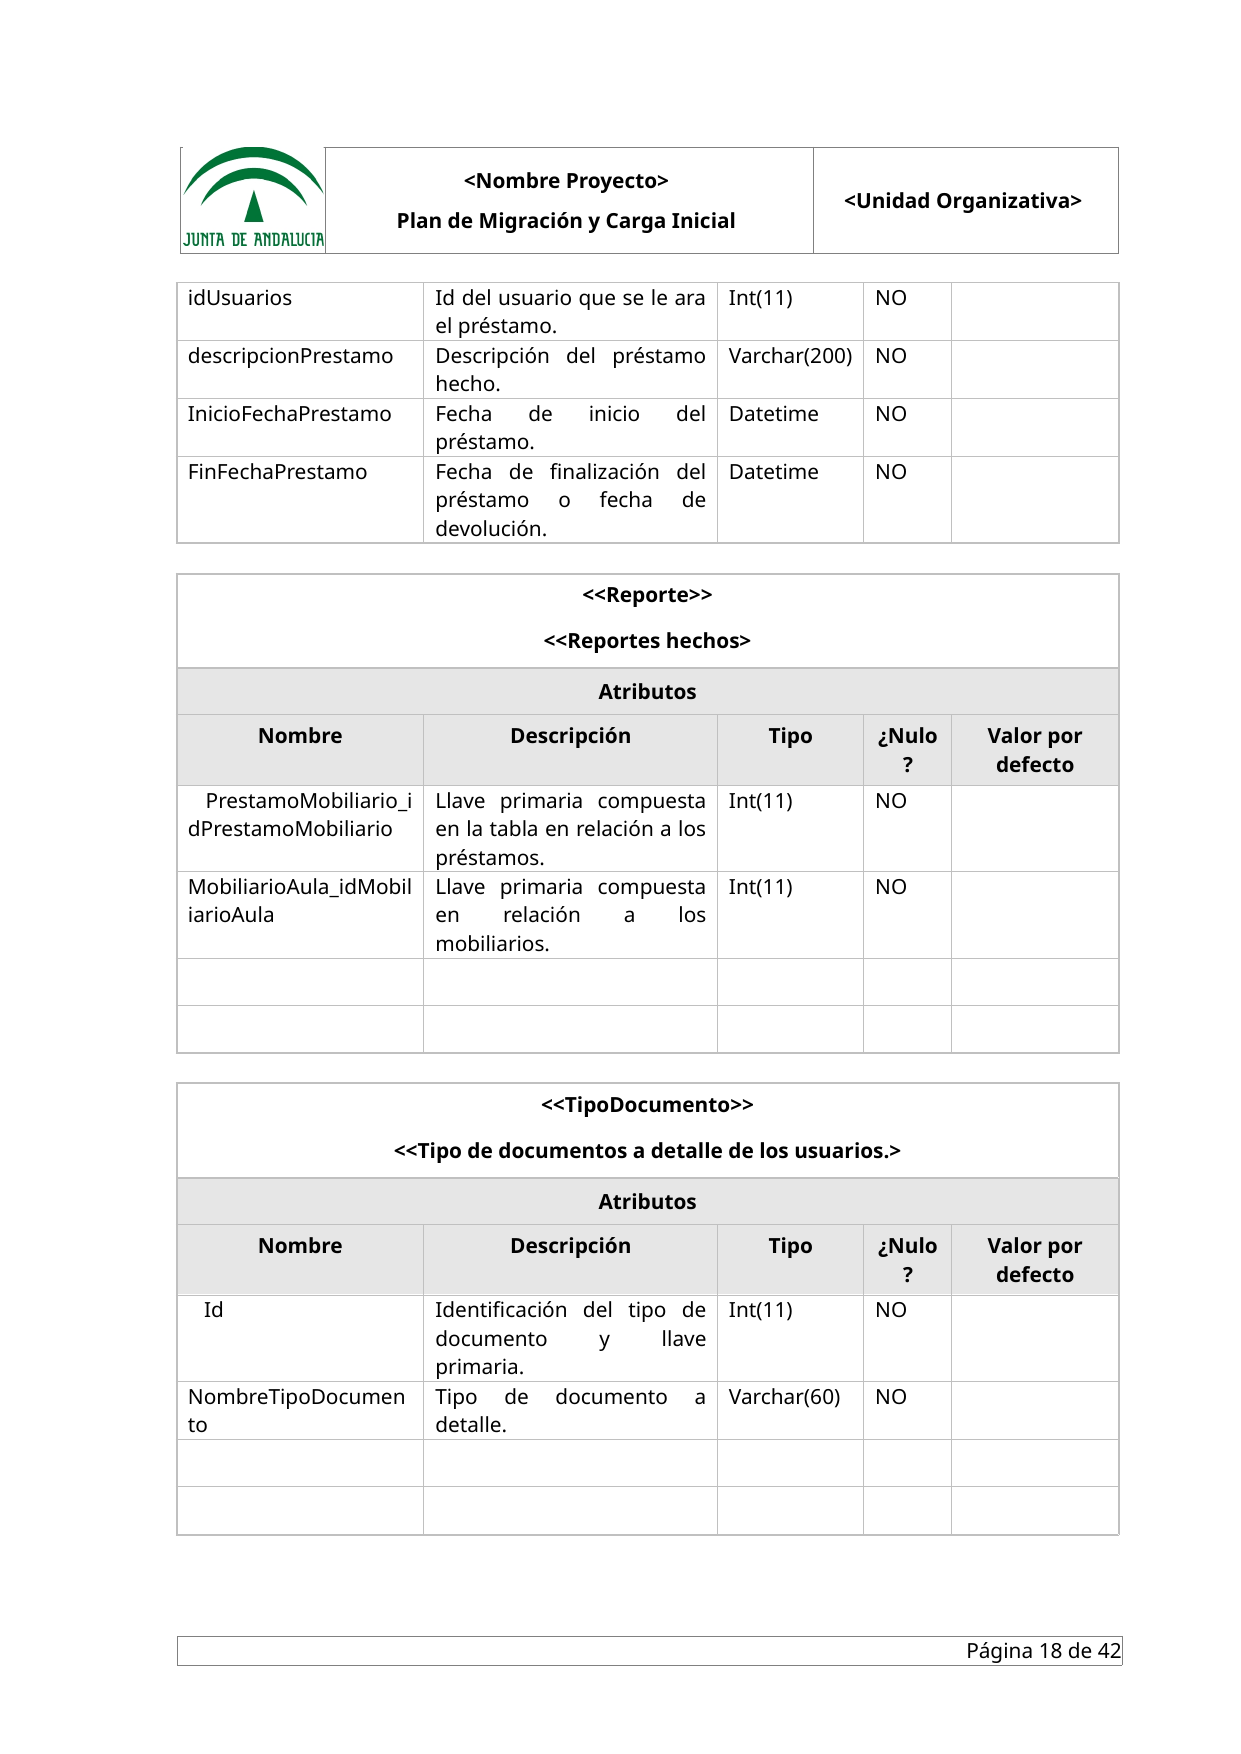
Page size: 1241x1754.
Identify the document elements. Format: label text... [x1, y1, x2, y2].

table_cell Varchar(200) [718, 341, 863, 398]
table_cell [952, 786, 1118, 871]
table_cell Llave primaria compuesta en la tabla en relación a los préstamos. [424, 786, 717, 871]
table_cell Valor por defecto [952, 1225, 1118, 1294]
table_cell InicioFechaPrestamo [178, 399, 423, 456]
table_cell Tipo [718, 715, 863, 785]
table_cell [952, 1296, 1118, 1381]
table_cell [178, 1006, 423, 1052]
table_cell [424, 1487, 717, 1533]
table_cell NO [864, 341, 951, 398]
table_cell [952, 1382, 1118, 1439]
table_cell [864, 1440, 951, 1486]
table_cell Int(11) [718, 1296, 863, 1381]
table_cell Descripción del préstamo hecho. [424, 341, 717, 398]
table_cell NO [864, 283, 951, 340]
table_cell Atributos [178, 669, 1118, 714]
table_cell NO [864, 399, 951, 456]
table_cell [864, 959, 951, 1005]
table_cell idUsuarios [178, 283, 423, 340]
table_cell Int(11) [718, 786, 863, 871]
table_cell Nombre [178, 1225, 423, 1294]
table_cell NombreTipoDocumento [178, 1382, 423, 1439]
table_cell Fecha de inicio del préstamo. [424, 399, 717, 456]
table_cell Llave primaria compuesta en relación a los mobiliarios. [424, 872, 717, 957]
table_cell <<Reportes hechos> [178, 620, 1118, 667]
table_cell Nombre [178, 715, 423, 785]
table_cell Datetime [718, 399, 863, 456]
table_cell [952, 399, 1118, 456]
table_cell ¿Nulo? [864, 715, 951, 785]
table_cell PrestamoMobiliario_idPrestamoMobiliario [178, 786, 423, 871]
table_cell [424, 959, 717, 1005]
table_cell [952, 1487, 1118, 1533]
table_header <<TipoDocumento>> [178, 1084, 1118, 1129]
table_cell Tipo de documento a detalle. [424, 1382, 717, 1439]
table_cell [864, 1006, 951, 1052]
table_cell Descripción [424, 1225, 717, 1294]
table_cell [952, 341, 1118, 398]
table_cell Id [178, 1296, 423, 1381]
table_cell [952, 959, 1118, 1005]
table_cell [178, 959, 423, 1005]
table_cell Atributos [178, 1179, 1118, 1224]
table_cell [952, 1006, 1118, 1052]
table_cell ¿Nulo? [864, 1225, 951, 1294]
table_cell Datetime [718, 457, 863, 542]
table_cell MobiliarioAula_idMobiliarioAula [178, 872, 423, 957]
table_cell Fecha de finalización del préstamo o fecha de devolución. [424, 457, 717, 542]
table_cell [424, 1006, 717, 1052]
table_cell [952, 1440, 1118, 1486]
table_cell [424, 1440, 717, 1486]
table_cell FinFechaPrestamo [178, 457, 423, 542]
table_cell <<Tipo de documentos a detalle de los usuarios.> [178, 1130, 1118, 1177]
table_cell NO [864, 1382, 951, 1439]
table_cell [952, 872, 1118, 957]
table_cell [718, 1487, 863, 1533]
table_cell Int(11) [718, 872, 863, 957]
table_cell Int(11) [718, 283, 863, 340]
table_cell [718, 1440, 863, 1486]
table_cell descripcionPrestamo [178, 341, 423, 398]
table_cell NO [864, 872, 951, 957]
table_cell NO [864, 457, 951, 542]
table_cell Tipo [718, 1225, 863, 1294]
table_cell Descripción [424, 715, 717, 785]
table_cell Identificación del tipo de documento y llave primaria. [424, 1296, 717, 1381]
table_cell [718, 959, 863, 1005]
table_cell [864, 1487, 951, 1533]
table_cell [952, 457, 1118, 542]
table_cell [952, 283, 1118, 340]
table_cell Id del usuario que se le ara el préstamo. [424, 283, 717, 340]
table_header <<Reporte>> [178, 575, 1118, 620]
table_cell [178, 1440, 423, 1486]
table_cell [178, 1487, 423, 1533]
table_cell Varchar(60) [718, 1382, 863, 1439]
table_cell NO [864, 786, 951, 871]
table_cell NO [864, 1296, 951, 1381]
table_cell [718, 1006, 863, 1052]
table_cell Valor por defecto [952, 715, 1118, 785]
